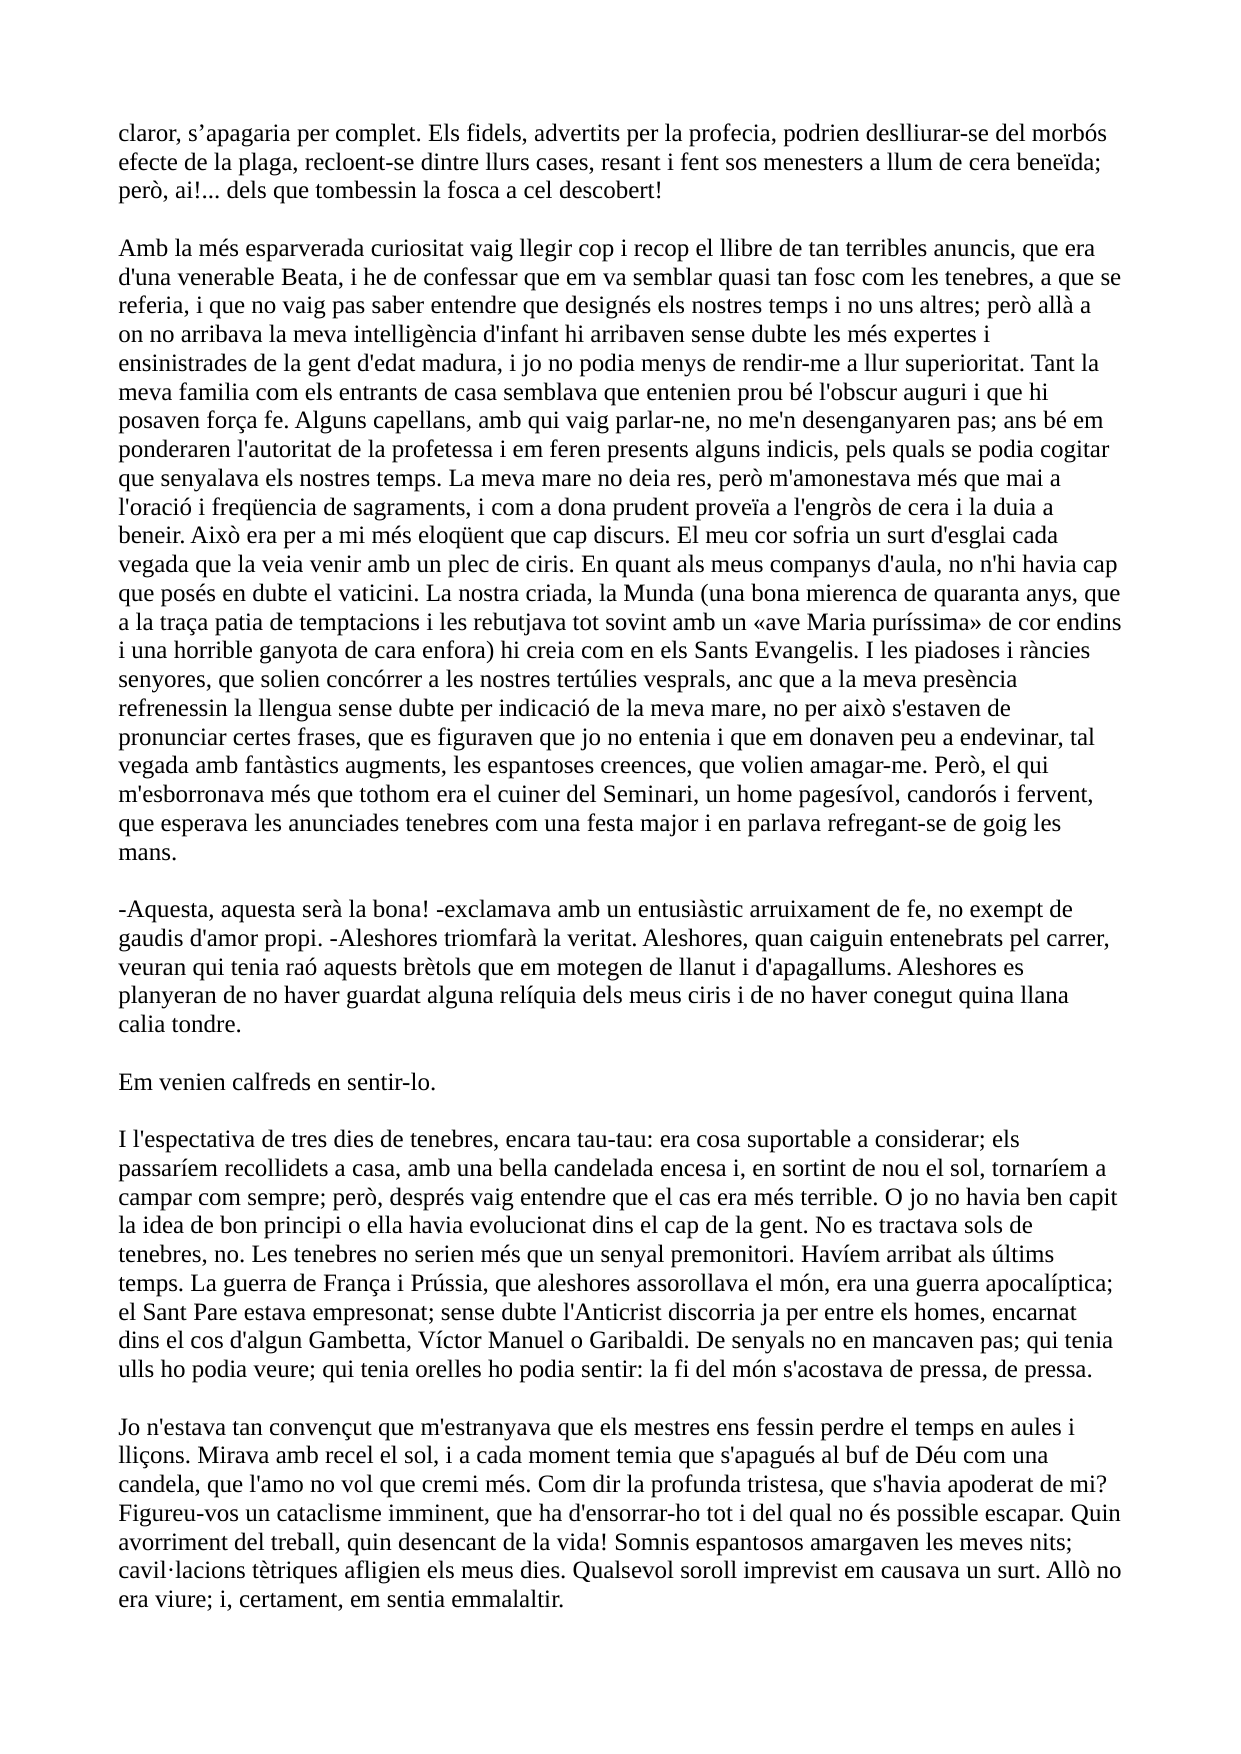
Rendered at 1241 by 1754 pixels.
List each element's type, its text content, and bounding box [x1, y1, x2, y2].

text Amb la més esparverada curiositat vaig llegir cop i recop el llibre de tan terribles anuncis, que era d'una venerable Beata, i he de confessar que em va semblar quasi tan fosc com les tenebres, a que se referia, i que no vaig pas saber entendre que designés els nostres temps i no uns altres; però allà a on no arribava la meva intelligència d'infant hi arribaven sense dubte les més expertes i ensinistrades de la gent d'edat madura, i jo no podia menys de rendir-me a llur superioritat. Tant la meva familia com els entrants de casa semblava que entenien prou bé l'obscur auguri i que hi posaven força fe. Alguns capellans, amb qui vaig parlar-ne, no me'n desenganyaren pas; ans bé em ponderaren l'autoritat de la profetessa i em feren presents alguns indicis, pels quals se podia cogitar que senyalava els nostres temps. La meva mare no deia res, però m'amonestava més que mai a l'oració i freqüencia de sagraments, i com a dona prudent proveïa a l'engròs de cera i la duia a beneir. Això era per a mi més eloqüent que cap discurs. El meu cor sofria un surt d'esglai cada vegada que la veia venir amb un plec de ciris. En quant als meus companys d'aula, no n'hi havia cap que posés en dubte el vaticini. La nostra criada, la Munda (una bona mierenca de quaranta anys, que a la traça patia de temptacions i les rebutjava tot sovint amb un «ave Maria puríssima» de cor endins i una horrible ganyota de cara enfora) hi creia com en els Sants Evangelis. I les piadoses i ràncies senyores, que solien concórrer a les nostres tertúlies vesprals, anc que a la meva presència refrenessin la llengua sense dubte per indicació de la meva mare, no per això s'estaven de pronunciar certes frases, que es figuraven que jo no entenia i que em donaven peu a endevinar, tal vegada amb fantàstics augments, les espantoses creences, que volien amagar-me. Però, el qui m'esborronava més que tothom era el cuiner del Seminari, un home pagesívol, candorós i fervent, que esperava les anunciades tenebres com una festa major i en parlava refregant-se de goig les mans. [118, 233, 1122, 866]
text I l'espectativa de tres dies de tenebres, encara tau-tau: era cosa suportable a considerar; els passaríem recollidets a casa, amb una bella candelada encesa i, en sortint de nou el sol, tornaríem a campar com sempre; però, després vaig entendre que el cas era més terrible. O jo no havia ben capit la idea de bon principi o ella havia evolucionat dins el cap de la gent. No es tractava sols de tenebres, no. Les tenebres no serien més que un senyal premonitori. Havíem arribat als últims temps. La guerra de França i Prússia, que aleshores assorollava el món, era una guerra apocalíptica; el Sant Pare estava empresonat; sense dubte l'Anticrist discorria ja per entre els homes, encarnat dins el cos d'algun Gambetta, Víctor Manuel o Garibaldi. De senyals no en mancaven pas; qui tenia ulls ho podia veure; qui tenia orelles ho podia sentir: la fi del món s'acostava de pressa, de pressa. [118, 1124, 1122, 1383]
text Em venien calfreds en sentir-lo. [118, 1067, 1122, 1096]
text -Aquesta, aquesta serà la bona! -exclamava amb un entusiàstic arruixament de fe, no exempt de gaudis d'amor propi. -Aleshores triomfarà la veritat. Aleshores, quan caiguin entenebrats pel carrer, veuran qui tenia raó aquests brètols que em motegen de llanut i d'apagallums. Aleshores es planyeran de no haver guardat alguna relíquia dels meus ciris i de no haver conegut quina llana calia tondre. [118, 894, 1122, 1038]
text claror, s’apagaria per complet. Els fidels, advertits per la profecia, podrien deslliurar-se del morbós efecte de la plaga, recloent-se dintre llurs cases, resant i fent sos menesters a llum de cera beneïda; però, ai!... dels que tombessin la fosca a cel descobert! [118, 118, 1122, 204]
text Jo n'estava tan convençut que m'estranyava que els mestres ens fessin perdre el temps en aules i lliçons. Mirava amb recel el sol, i a cada moment temia que s'apagués al buf de Déu com una candela, que l'amo no vol que cremi més. Com dir la profunda tristesa, que s'havia apoderat de mi? Figureu-vos un cataclisme imminent, que ha d'ensorrar-ho tot i del qual no és possible escapar. Quin avorriment del treball, quin desencant de la vida! Somnis espantosos amargaven les meves nits; cavil·lacions tètriques afligien els meus dies. Qualsevol soroll imprevist em causava un surt. Allò no era viure; i, certament, em sentia emmalaltir. [118, 1412, 1122, 1613]
